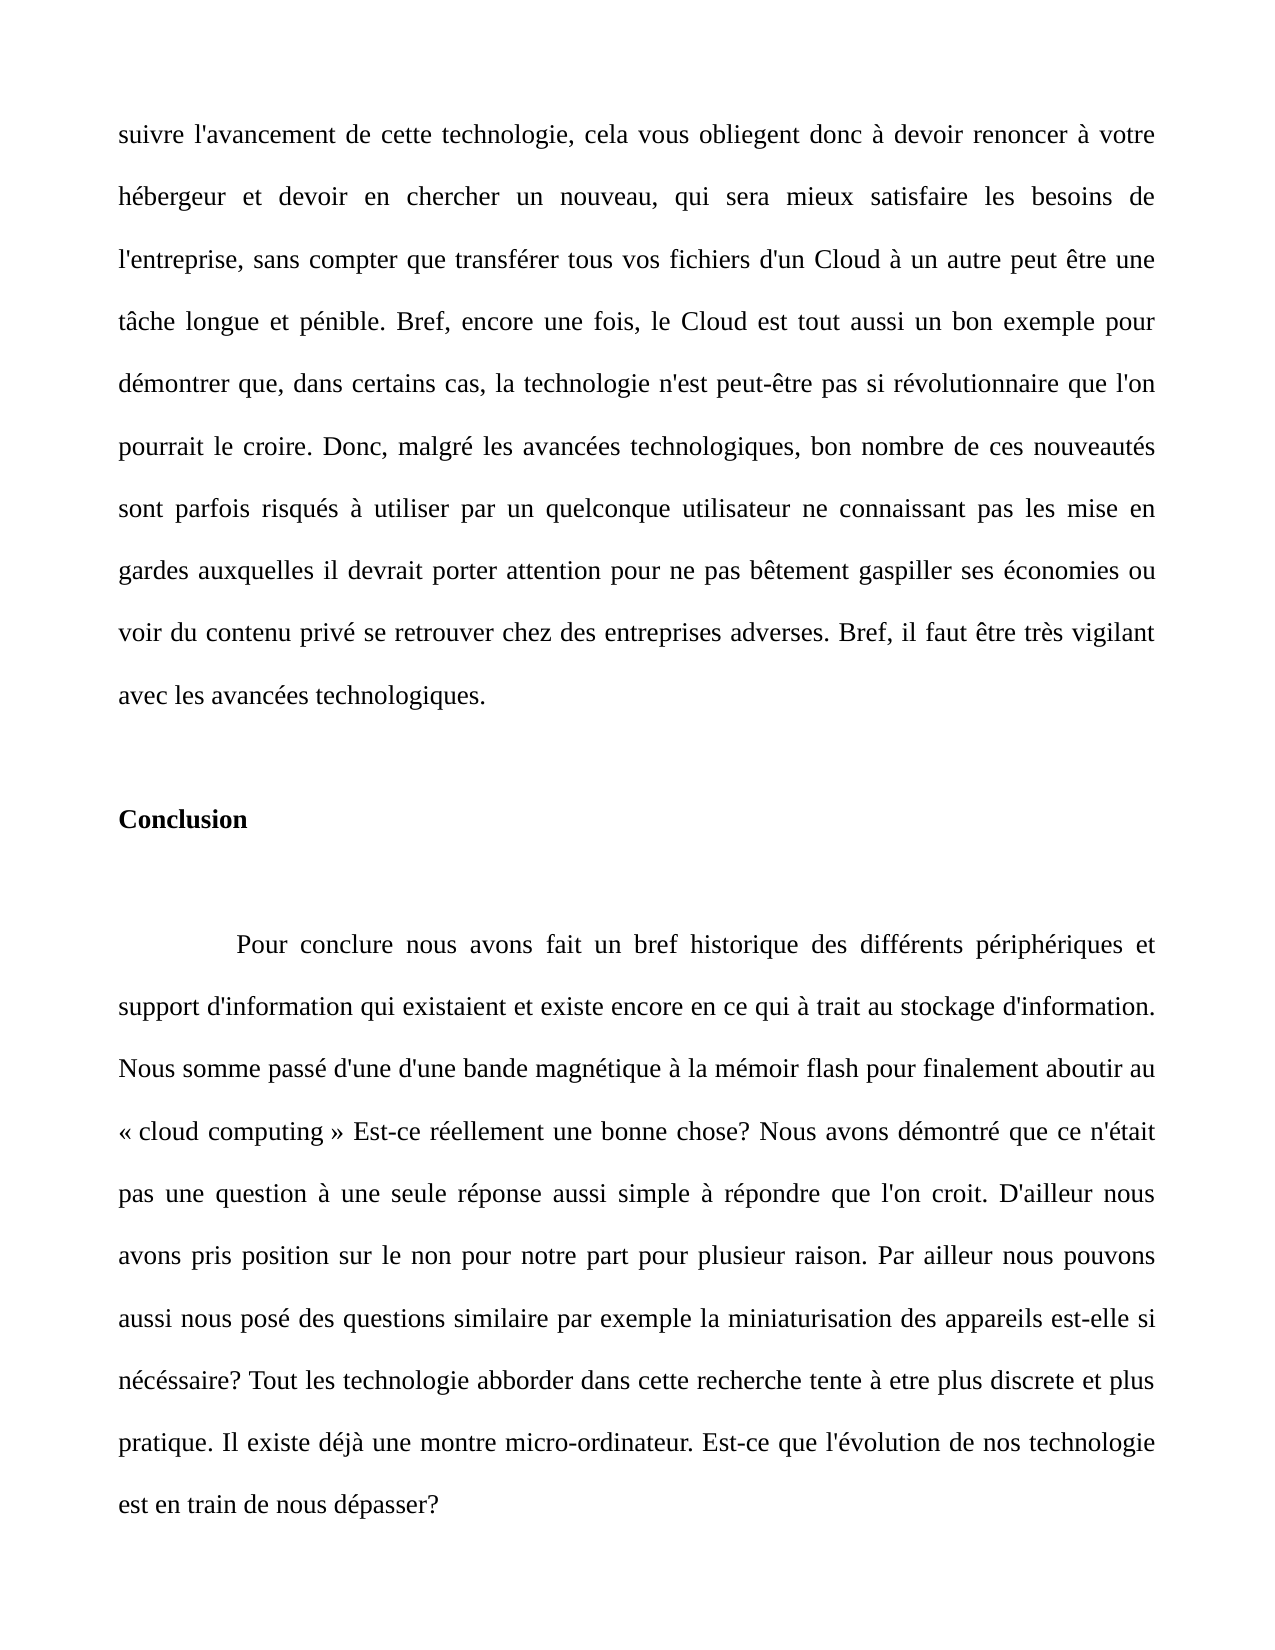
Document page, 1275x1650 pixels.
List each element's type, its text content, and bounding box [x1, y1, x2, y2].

text Pour conclure nous avons fait un bref historique des différents périphériques et support d'information qui existaient et existe encore en ce qui à trait au stockage d'information. Nous somme passé d'une d'une bande magnétique à la mémoir flash pour finalement aboutir au « cloud computing » Est-ce réellement une bonne chose? Nous avons démontré que ce n'était pas une question à une seule réponse aussi simple à répondre que l'on croit. D'ailleur nous avons pris position sur le non pour notre part pour plusieur raison. Par ailleur nous pouvons aussi nous posé des questions similaire par exemple la miniaturisation des appareils est-elle si nécéssaire? Tout les technologie abborder dans cette recherche tente à etre plus discrete et plus pratique. Il existe déjà une montre micro-ordinateur. Est-ce que l'évolution de nos technologie est en train de nous dépasser? [118, 928, 1157, 1520]
text suivre l'avancement de cette technologie, cela vous obliegent donc à devoir renoncer à votre hébergeur et devoir en chercher un nouveau, qui sera mieux satisfaire les besoins de l'entreprise, sans compter que transférer tous vos fichiers d'un Cloud à un autre peut être une tâche longue et pénible. Bref, encore une fois, le Cloud est tout aussi un bon exemple pour démontrer que, dans certains cas, la technologie n'est peut-être pas si révolutionnaire que l'on pourrait le croire. Donc, malgré les avancées technologiques, bon nombre de ces nouveautés sont parfois risqués à utiliser par un quelconque utilisateur ne connaissant pas les mise en gardes auxquelles il devrait porter attention pour ne pas bêtement gaspiller ses économies ou voir du contenu privé se retrouver chez des entreprises adverses. Bref, il faut être très vigilant avec les avancées technologiques. [118, 118, 1157, 710]
text Conclusion [118, 803, 1157, 834]
